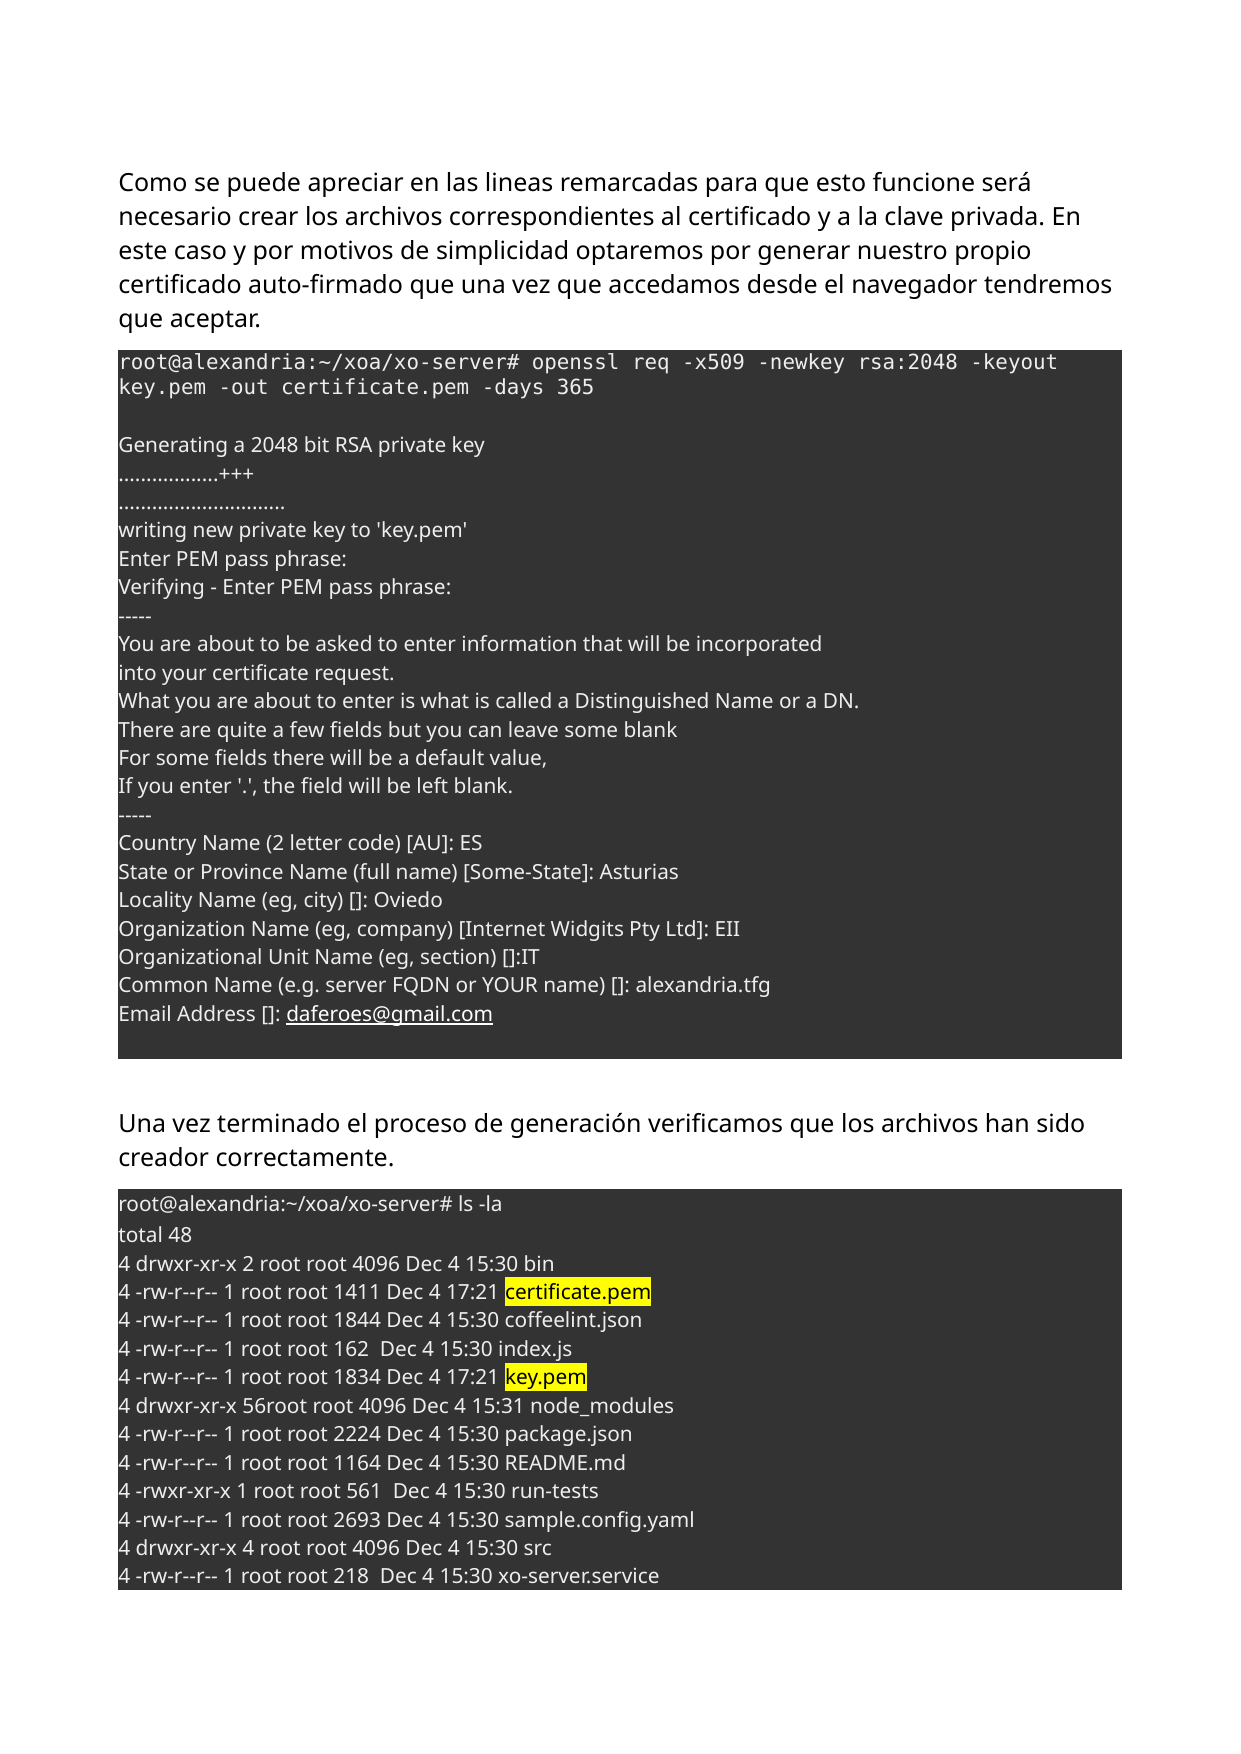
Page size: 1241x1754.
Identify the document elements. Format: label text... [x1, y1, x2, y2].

text Como se puede apreciar en las lineas remarcadas para que esto funcione será necesario crear los archivos correspondientes al certificado y a la clave privada. En este caso y por motivos de simplicidad optaremos por generar nuestro propio certificado auto-firmado que una vez que accedamos desde el navegador tendremos que aceptar. [118, 165, 1122, 335]
text Una vez terminado el proceso de generación verificamos que los archivos han sido creador correctamente. [118, 1105, 1122, 1173]
text total 48 4 drwxr-xr-x 2 root root 4096 Dec 4 15:30 bin 4 -rw-r--r-- 1 root root 1411 Dec 4 17:21 certificate.pem 4 -rw-r--r-- 1 root root 1844 Dec 4 15:30 coffeelint.json 4 -rw-r--r-- 1 root root 162 Dec 4 15:30 index.js 4 -rw-r--r-- 1 root root 1834 Dec 4 17:21 key.pem 4 drwxr-xr-x 56root root 4096 Dec 4 15:31 node_modules 4 -rw-r--r-- 1 root root 2224 Dec 4 15:30 package.json 4 -rw-r--r-- 1 root root 1164 Dec 4 15:30 README.md 4 -rwxr-xr-x 1 root root 561 Dec 4 15:30 run-tests 4 -rw-r--r-- 1 root root 2693 Dec 4 15:30 sample.config.yaml 4 drwxr-xr-x 4 root root 4096 Dec 4 15:30 src 4 -rw-r--r-- 1 root root 218 Dec 4 15:30 xo-server.service [118, 1220, 1122, 1590]
text root@alexandria:~/xoa/xo-server# openssl req -x509 -newkey rsa:2048 -keyout key.pem -out certificate.pem -days 365 [118, 350, 1122, 399]
text Generating a 2048 bit RSA private key ..................+++ .............................. writing new private key to 'key.pem' Enter PEM pass phrase: Verifying - Enter PEM pass phrase: ----- You are about to be asked to enter information that will be incorporated into your certificate request. What you are about to enter is what is called a Distinguished Name or a DN. There are quite a few fields but you can leave some blank For some fields there will be a default value, If you enter '.', the field will be left blank. ----- Country Name (2 letter code) [AU]: ES State or Province Name (full name) [Some-State]: Asturias Locality Name (eg, city) []: Oviedo Organization Name (eg, company) [Internet Widgits Pty Ltd]: EII Organizational Unit Name (eg, section) []:IT Common Name (e.g. server FQDN or YOUR name) []: alexandria.tfg Email Address []: daferoes@gmail.com [118, 402, 1122, 1027]
text root@alexandria:~/xoa/xo-server# ls -la [118, 1189, 1122, 1217]
